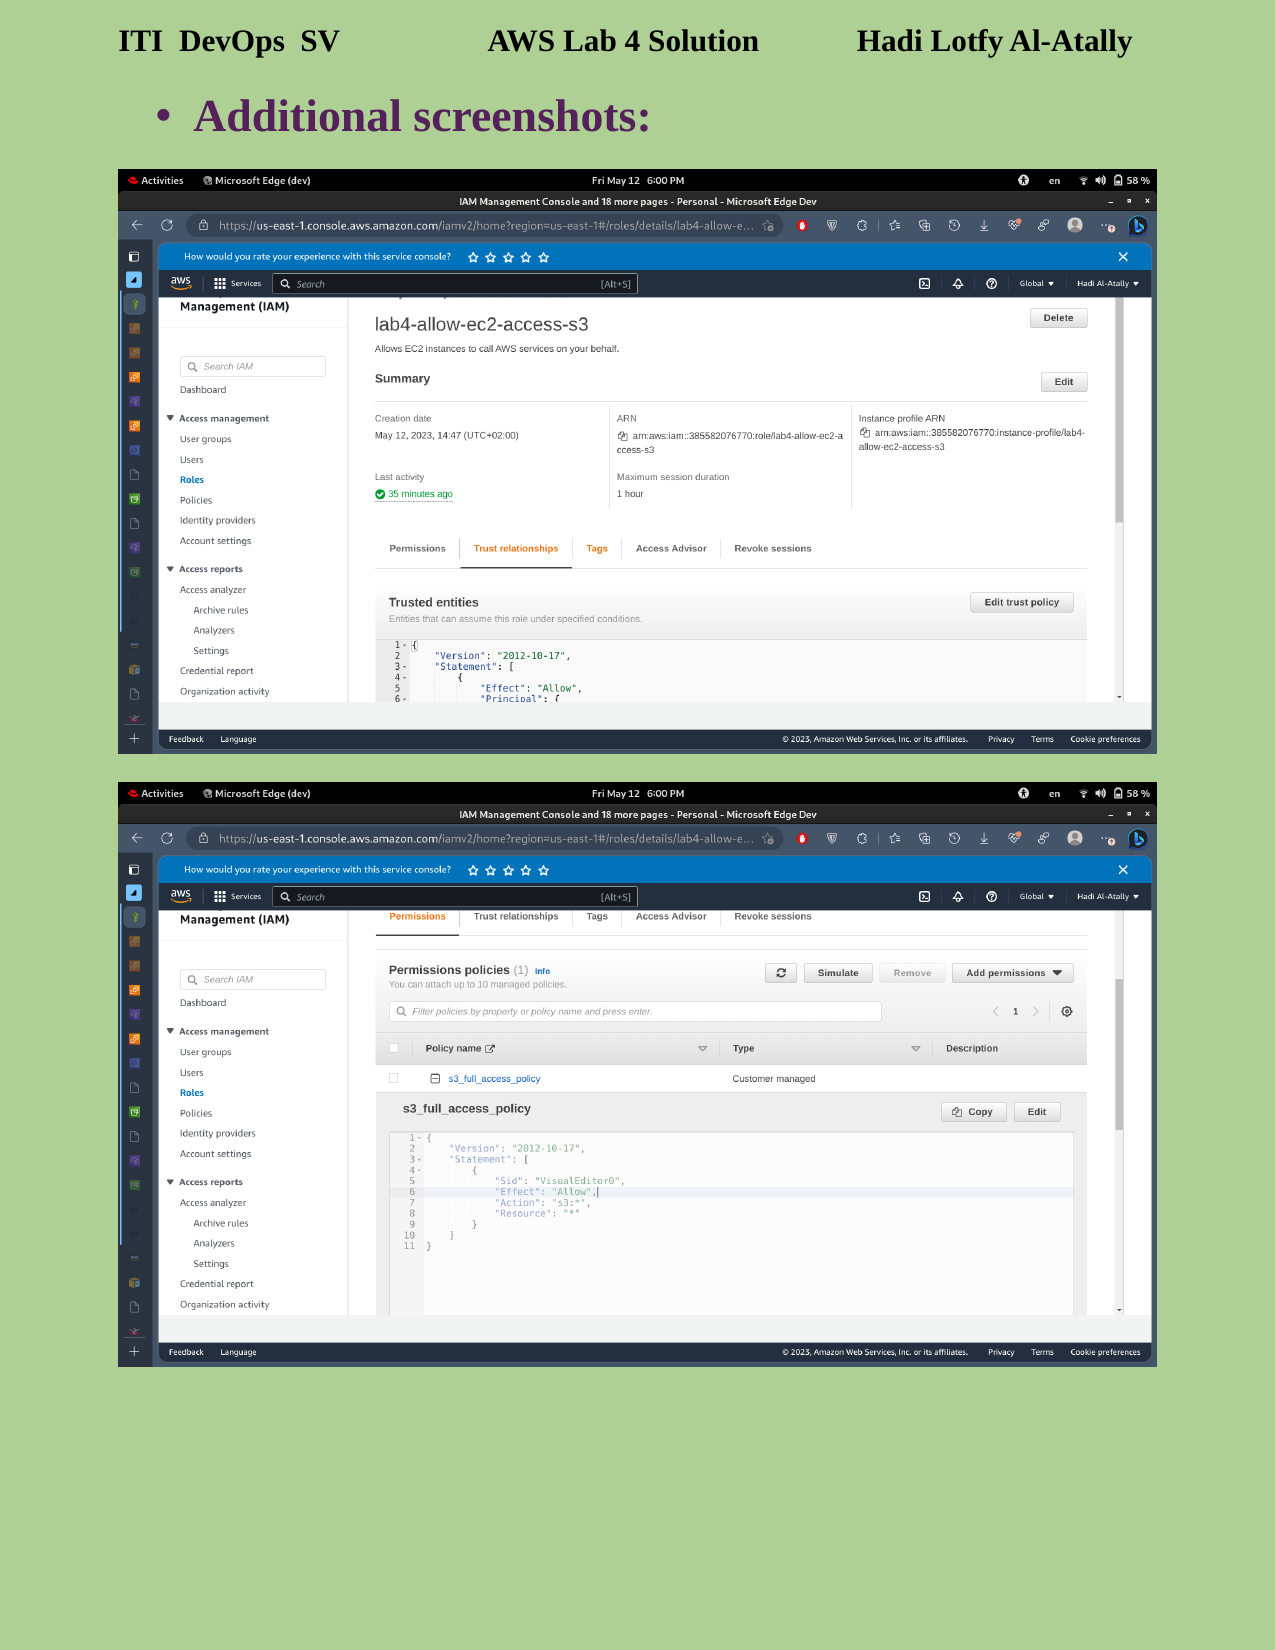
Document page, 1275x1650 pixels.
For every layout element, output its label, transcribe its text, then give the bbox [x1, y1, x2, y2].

list Additional screenshots: [156, 88, 1157, 141]
picture [118, 782, 1157, 1367]
picture [118, 169, 1157, 754]
